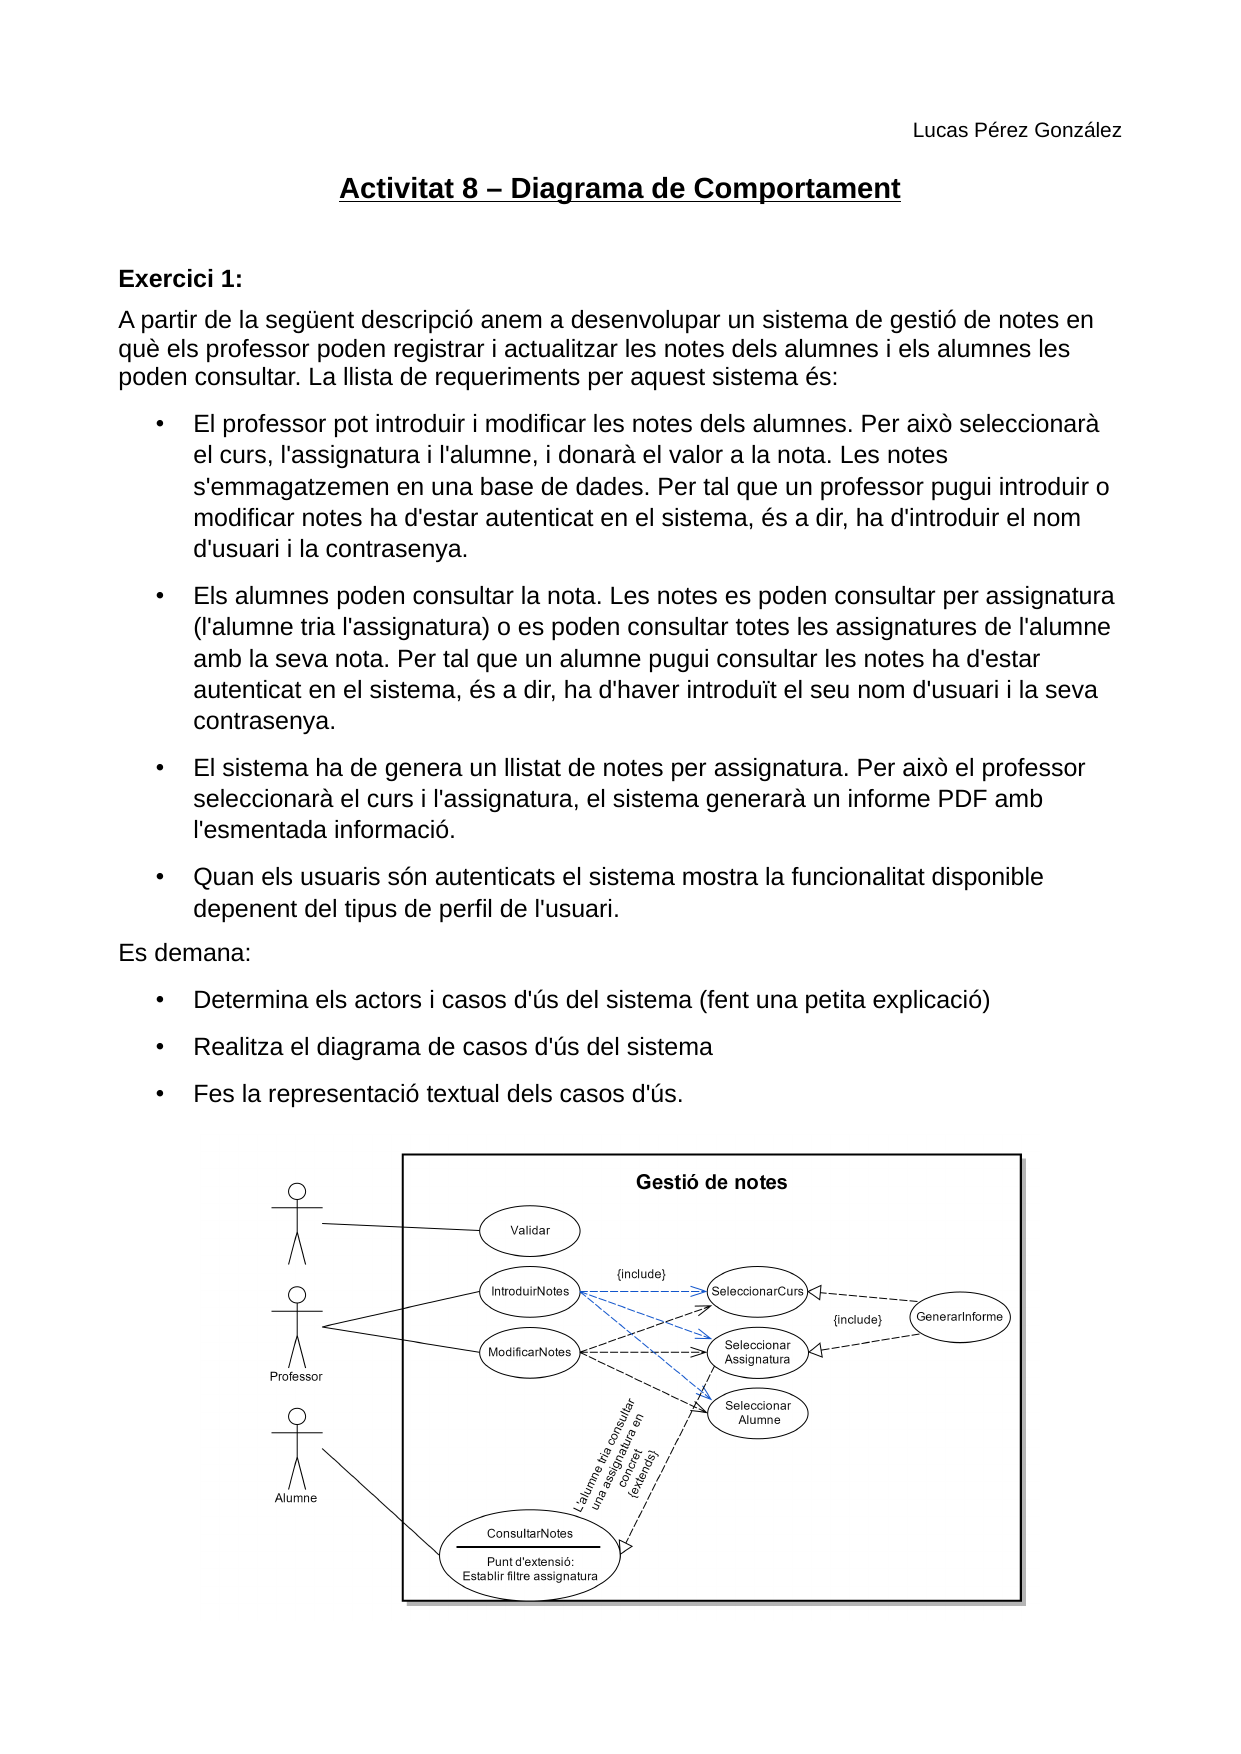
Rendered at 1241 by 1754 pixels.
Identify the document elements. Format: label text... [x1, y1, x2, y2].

list Fes la representació textual dels casos d'ús. [156, 1076, 1122, 1107]
list El sistema ha de genera un llistat de notes per assignatura. Per això el professor seleccionarà el curs i l'assignatura, el sistema generarà un informe PDF amb l'esmentada informació. [156, 751, 1122, 844]
list Determina els actors i casos d'ús del sistema (fent una petita explicació) [156, 982, 1122, 1014]
text Exercici 1: [118, 264, 1122, 292]
picture [200, 1134, 1041, 1621]
text Es demana: [118, 938, 1122, 967]
text A partir de la següent descripció anem a desenvolupar un sistema de gestió de notes en què els professor poden registrar i actualitzar les notes dels alumnes i els alumnes les poden consultar. La llista de requeriments per aquest sistema és: [118, 305, 1122, 391]
list Quan els usuaris són autenticats el sistema mostra la funcionalitat disponible depenent del tipus de perfil de l'usuari. [156, 860, 1122, 922]
text Activitat 8 – Diagrama de Comportament [118, 172, 1122, 205]
list El professor pot introduir i modificar les notes dels alumnes. Per això seleccionarà el curs, l'assignatura i l'alumne, i donarà el valor a la nota. Les notes s'emmagatzemen en una base de dades. Per tal que un professor pugui introduir o modificar notes ha d'estar autenticat en el sistema, és a dir, ha d'introduir el nom d'usuari i la contrasenya. [156, 407, 1122, 563]
list Realitza el diagrama de casos d'ús del sistema [156, 1029, 1122, 1061]
list Els alumnes poden consultar la nota. Les notes es poden consultar per assignatura (l'alumne tria l'assignatura) o es poden consultar totes les assignatures de l'alumne amb la seva nota. Per tal que un alumne pugui consultar les notes ha d'estar autenticat en el sistema, és a dir, ha d'haver introduït el seu nom d'usuari i la seva contrasenya. [156, 579, 1122, 735]
